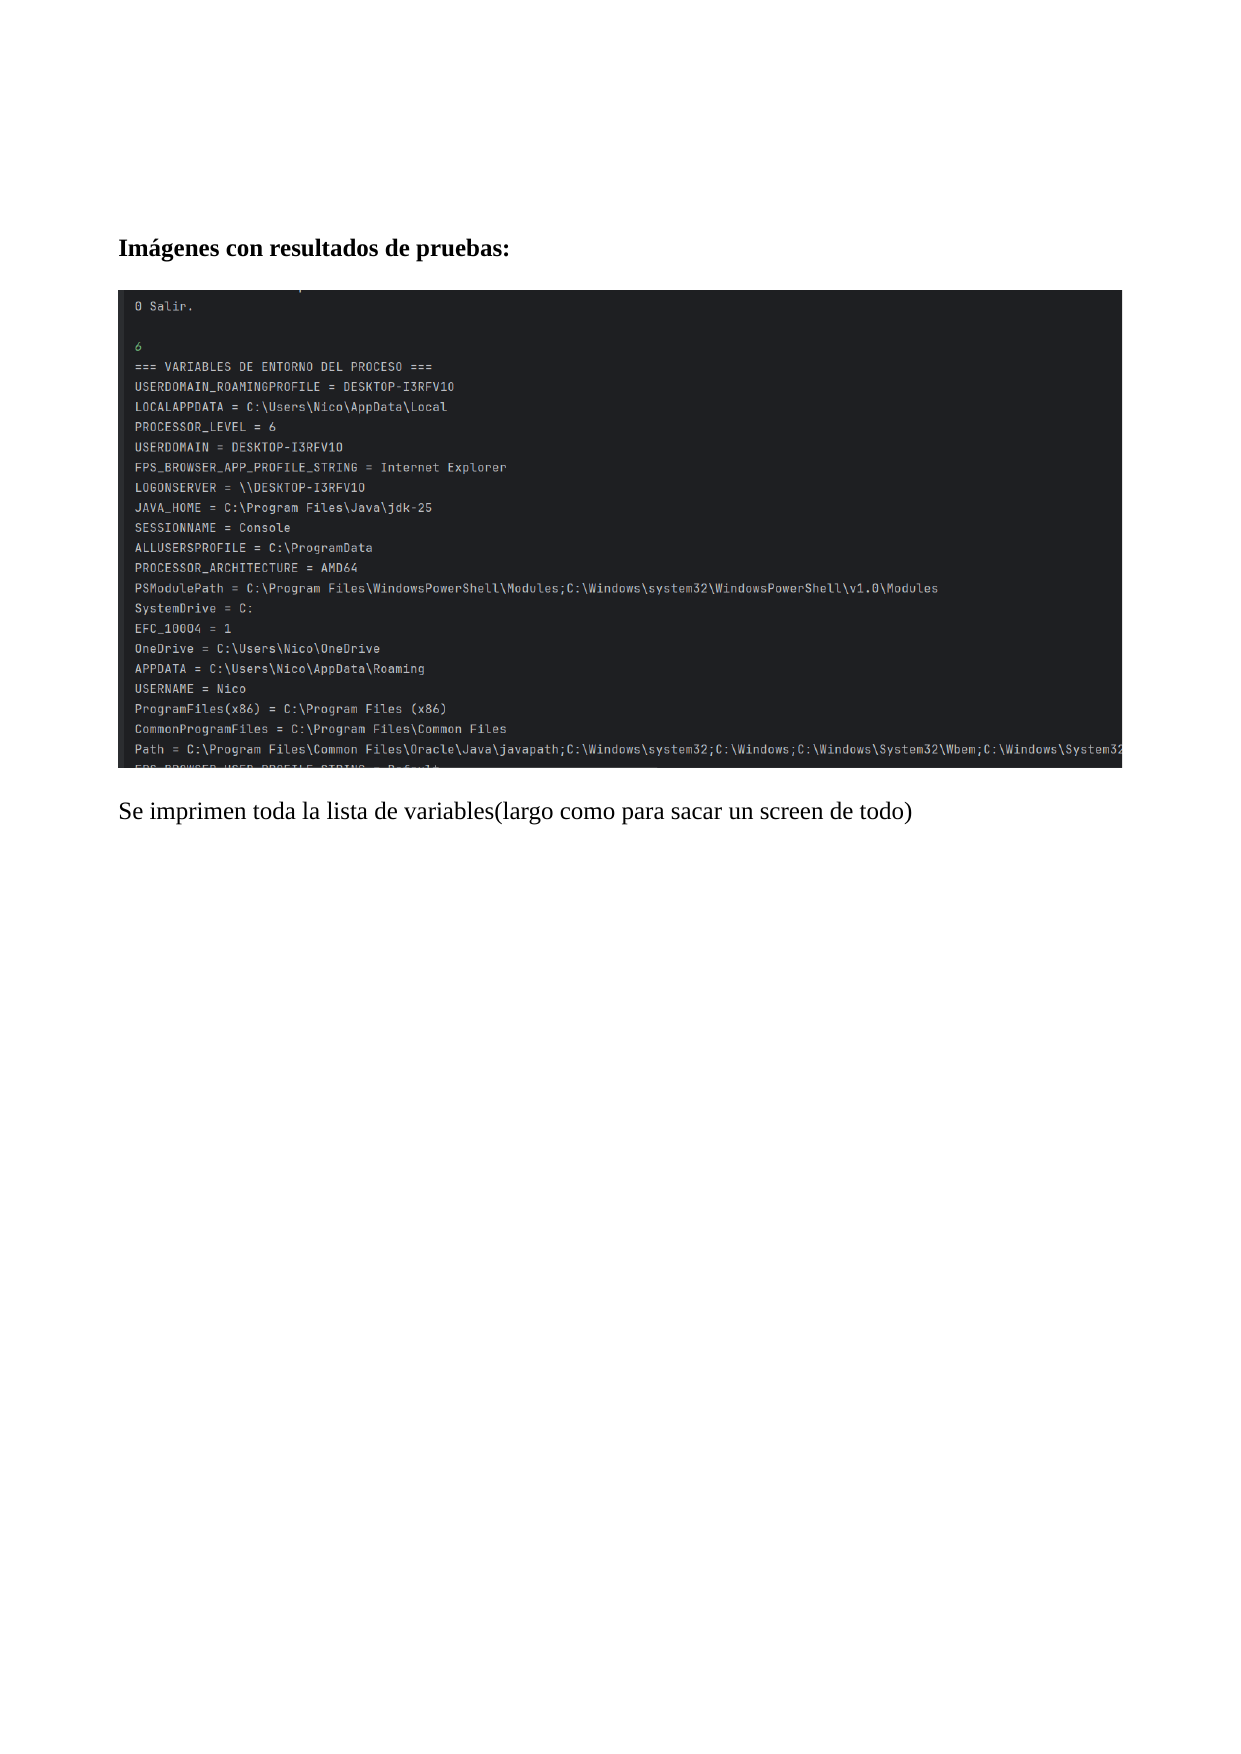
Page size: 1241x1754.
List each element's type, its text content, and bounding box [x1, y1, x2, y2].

text Se imprimen toda la lista de variables(largo como para sacar un screen de todo) [118, 796, 1122, 825]
picture [118, 290, 1123, 768]
text Imágenes con resultados de pruebas: [118, 233, 1122, 262]
